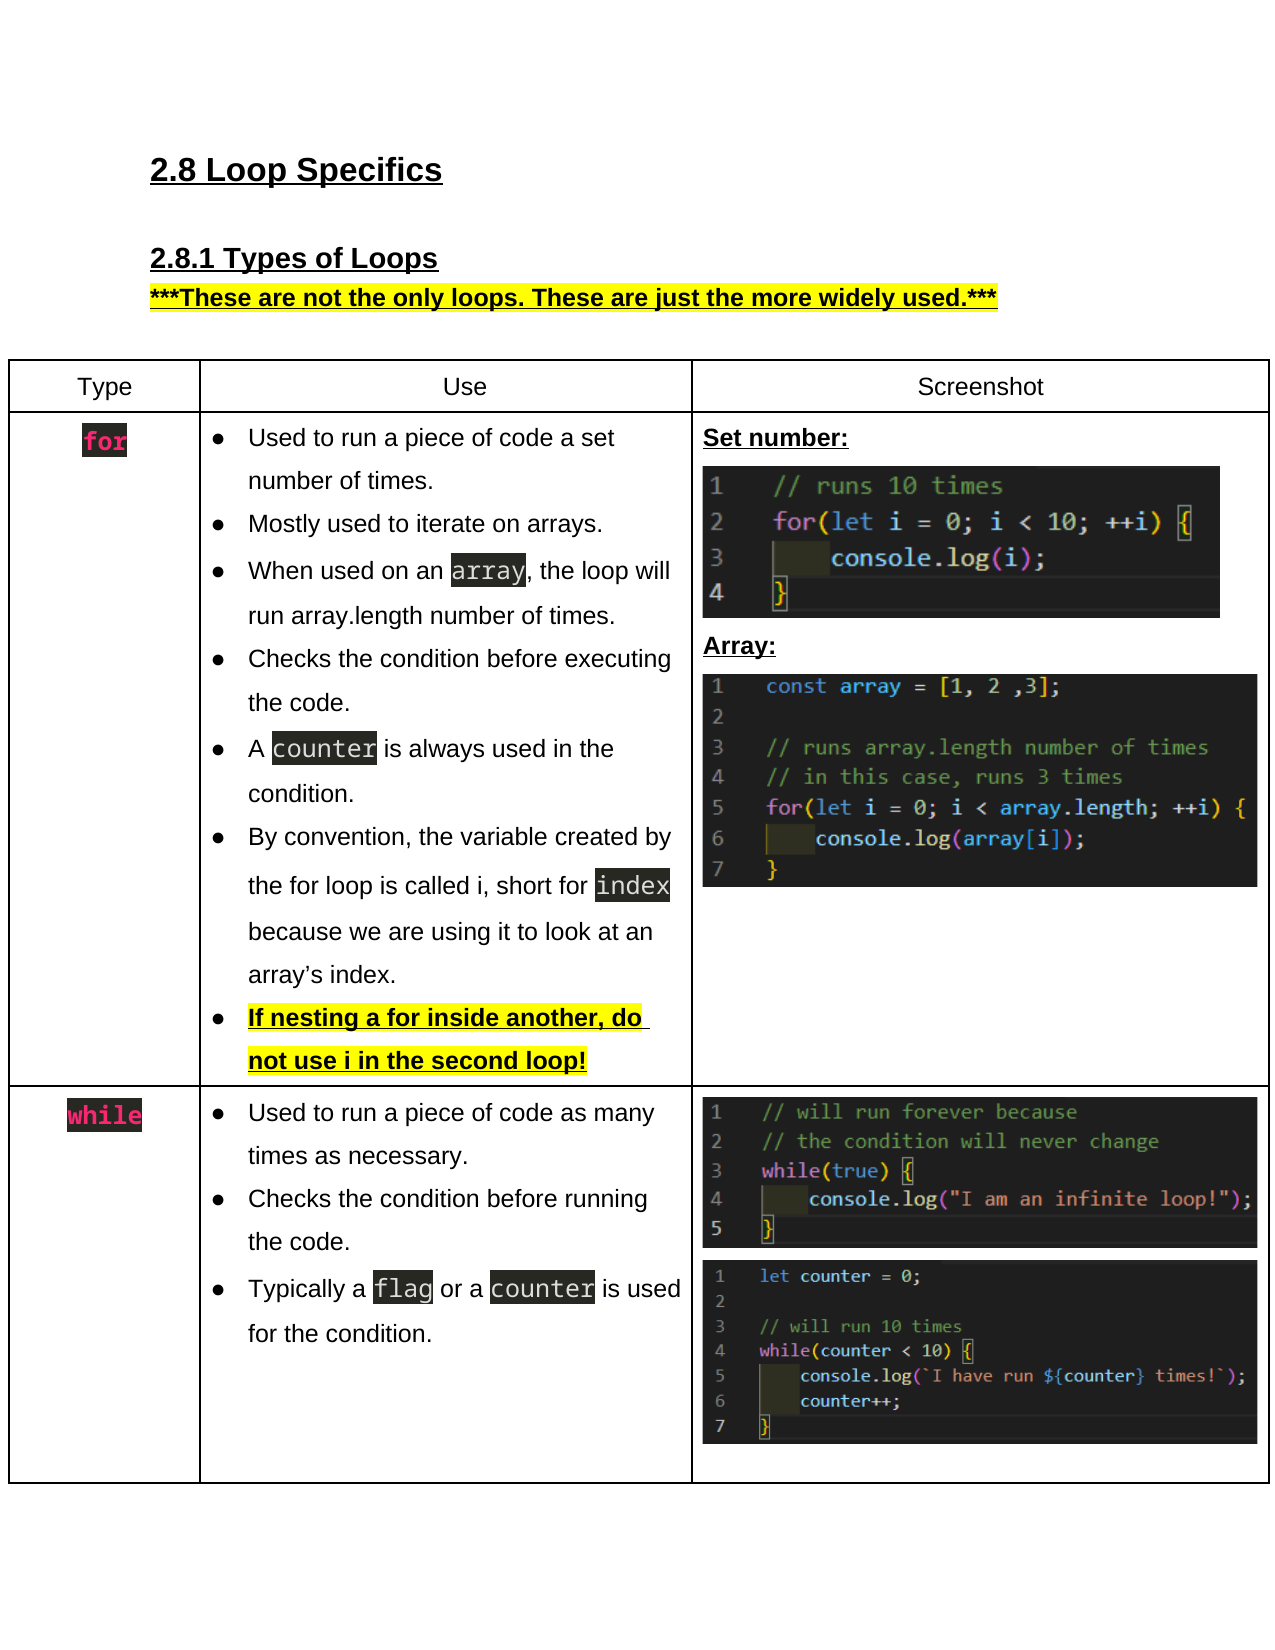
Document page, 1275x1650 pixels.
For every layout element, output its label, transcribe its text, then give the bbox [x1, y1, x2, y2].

table_header Use [201, 361, 691, 411]
picture [702, 1260, 1258, 1444]
subtitle 2.8.1 Types of Loops [150, 241, 1125, 274]
table_header Screenshot [693, 361, 1268, 411]
picture [702, 466, 1220, 618]
table_cell Set number: Array: [693, 413, 1268, 1085]
table_cell [693, 1087, 1268, 1482]
subtitle 2.8 Loop Specifics [150, 150, 1125, 188]
table_cell while [10, 1087, 199, 1482]
table_cell Used to run a piece of code as many times as necessary. Checks the condition before running the code. Typically a flag or a counter is used for the condition. [201, 1087, 691, 1482]
picture [702, 674, 1258, 887]
table_cell for [10, 413, 199, 1085]
table_cell Used to run a piece of code a set number of times. Mostly used to iterate on arrays. When used on an array, the loop will run array.length number of times. Checks the condition before executing the code. A counter is always used in the condition. By convention, the variable created by the for loop is called i, short for index because we are using it to look at an array’s index. If nesting a for inside another, do not use i in the second loop! [201, 413, 691, 1085]
picture [702, 1097, 1258, 1248]
table_header Type [10, 361, 199, 411]
text ***These are not the only loops. These are just the more widely used.*** [150, 283, 1125, 312]
